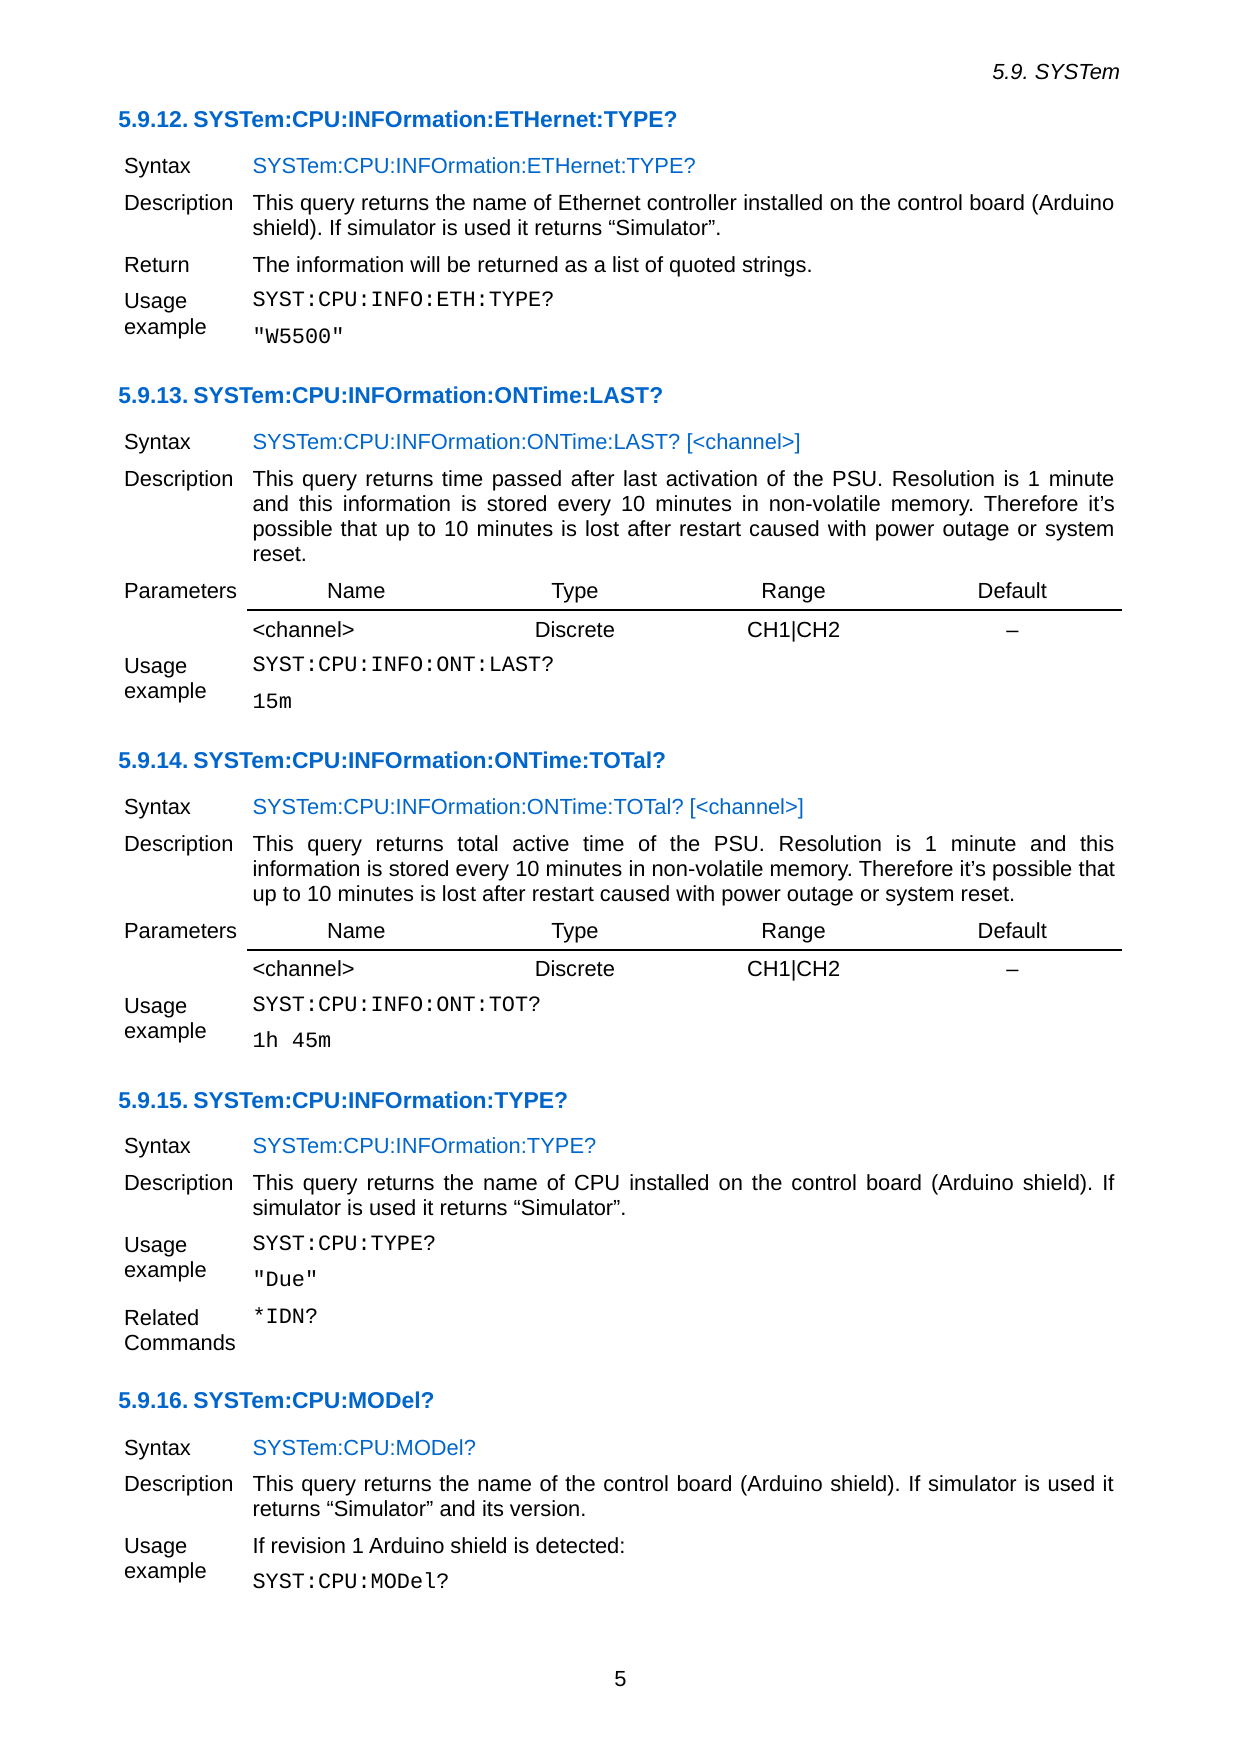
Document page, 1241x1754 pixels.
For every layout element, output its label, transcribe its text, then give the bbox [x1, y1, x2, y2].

subtitle SYSTem:CPU:INFOrmation:ONTime:LAST? [118, 382, 1122, 408]
table_cell Description [118, 1465, 247, 1527]
table_cell Parameters [118, 572, 247, 647]
table_cell Related Commands [118, 1299, 247, 1361]
table_header SYSTem:CPU:INFOrmation:ONTime:LAST? [<channel>] [247, 423, 1122, 460]
table_cell Range [684, 912, 903, 948]
table_header Syntax [118, 148, 247, 184]
table_cell – [903, 951, 1122, 987]
table_cell SYST:CPU:TYPE? "Due" [247, 1226, 1122, 1299]
table_cell Usage example [118, 1527, 247, 1600]
table_header Syntax [118, 423, 247, 460]
table_cell Type [465, 572, 684, 609]
table_cell Parameters [118, 912, 247, 987]
table_header SYSTem:CPU:INFOrmation:ETHernet:TYPE? [247, 148, 1122, 184]
table_header Syntax [118, 788, 247, 825]
table_cell SYST:CPU:INFO:ONT:TOT? 1h 45m [247, 987, 1122, 1060]
table_cell *IDN? [247, 1299, 1122, 1361]
table_cell Name [247, 572, 465, 609]
table_header Syntax [118, 1128, 247, 1164]
table_cell Discrete [465, 951, 684, 987]
table_cell Usage example [118, 648, 247, 720]
table_cell Description [118, 825, 247, 912]
table_cell Description [118, 460, 247, 572]
table_cell <channel> [247, 951, 465, 987]
table_cell CH1|CH2 [684, 951, 903, 987]
table_cell Description [118, 1164, 247, 1226]
table_cell Default [903, 572, 1122, 609]
table_cell SYST:CPU:INFO:ETH:TYPE? "W5500" [247, 283, 1122, 355]
table_cell Usage example [118, 1226, 247, 1299]
table_cell Usage example [118, 987, 247, 1060]
table_cell Name [247, 912, 465, 948]
table_cell The information will be returned as a list of quoted strings. [247, 246, 1122, 283]
table_cell Discrete [465, 611, 684, 647]
table_cell CH1|CH2 [684, 611, 903, 647]
table_cell Description [118, 184, 247, 246]
table_cell This query returns time passed after last activation of the PSU. Resolution is 1 minute and this information is stored every 10 minutes in non-volatile memory. Therefore it’s possible that up to 10 minutes is lost after restart caused with power outage or system reset. [247, 460, 1122, 572]
table_cell Range [684, 572, 903, 609]
table_cell <channel> [247, 611, 465, 647]
table_cell Usage example [118, 283, 247, 355]
subtitle SYSTem:CPU:MODel? [118, 1387, 1122, 1414]
table_header SYSTem:CPU:INFOrmation:TYPE? [247, 1128, 1122, 1164]
subtitle SYSTem:CPU:INFOrmation:TYPE? [118, 1087, 1122, 1113]
table_cell Default [903, 912, 1122, 948]
table_header SYSTem:CPU:MODel? [247, 1429, 1122, 1465]
table_header SYSTem:CPU:INFOrmation:ONTime:TOTal? [<channel>] [247, 788, 1122, 825]
table_cell SYST:CPU:INFO:ONT:LAST? 15m [247, 648, 1122, 720]
table_header Syntax [118, 1429, 247, 1465]
table_cell This query returns the name of the control board (Arduino shield). If simulator is used it returns “Simulator” and its version. [247, 1465, 1122, 1527]
table_cell This query returns the name of Ethernet controller installed on the control board (Arduino shield). If simulator is used it returns “Simulator”. [247, 184, 1122, 246]
table_cell Return [118, 246, 247, 283]
table_cell Type [465, 912, 684, 948]
table_cell This query returns the name of CPU installed on the control board (Arduino shield). If simulator is used it returns “Simulator”. [247, 1164, 1122, 1226]
table_cell This query returns total active time of the PSU. Resolution is 1 minute and this information is stored every 10 minutes in non-volatile memory. Therefore it’s possible that up to 10 minutes is lost after restart caused with power outage or system reset. [247, 825, 1122, 912]
subtitle SYSTem:CPU:INFOrmation:ONTime:TOTal? [118, 747, 1122, 773]
subtitle SYSTem:CPU:INFOrmation:ETHernet:TYPE? [118, 106, 1122, 133]
table_cell If revision 1 Arduino shield is detected: SYST:CPU:MODel? [247, 1527, 1122, 1600]
table_cell – [903, 611, 1122, 647]
